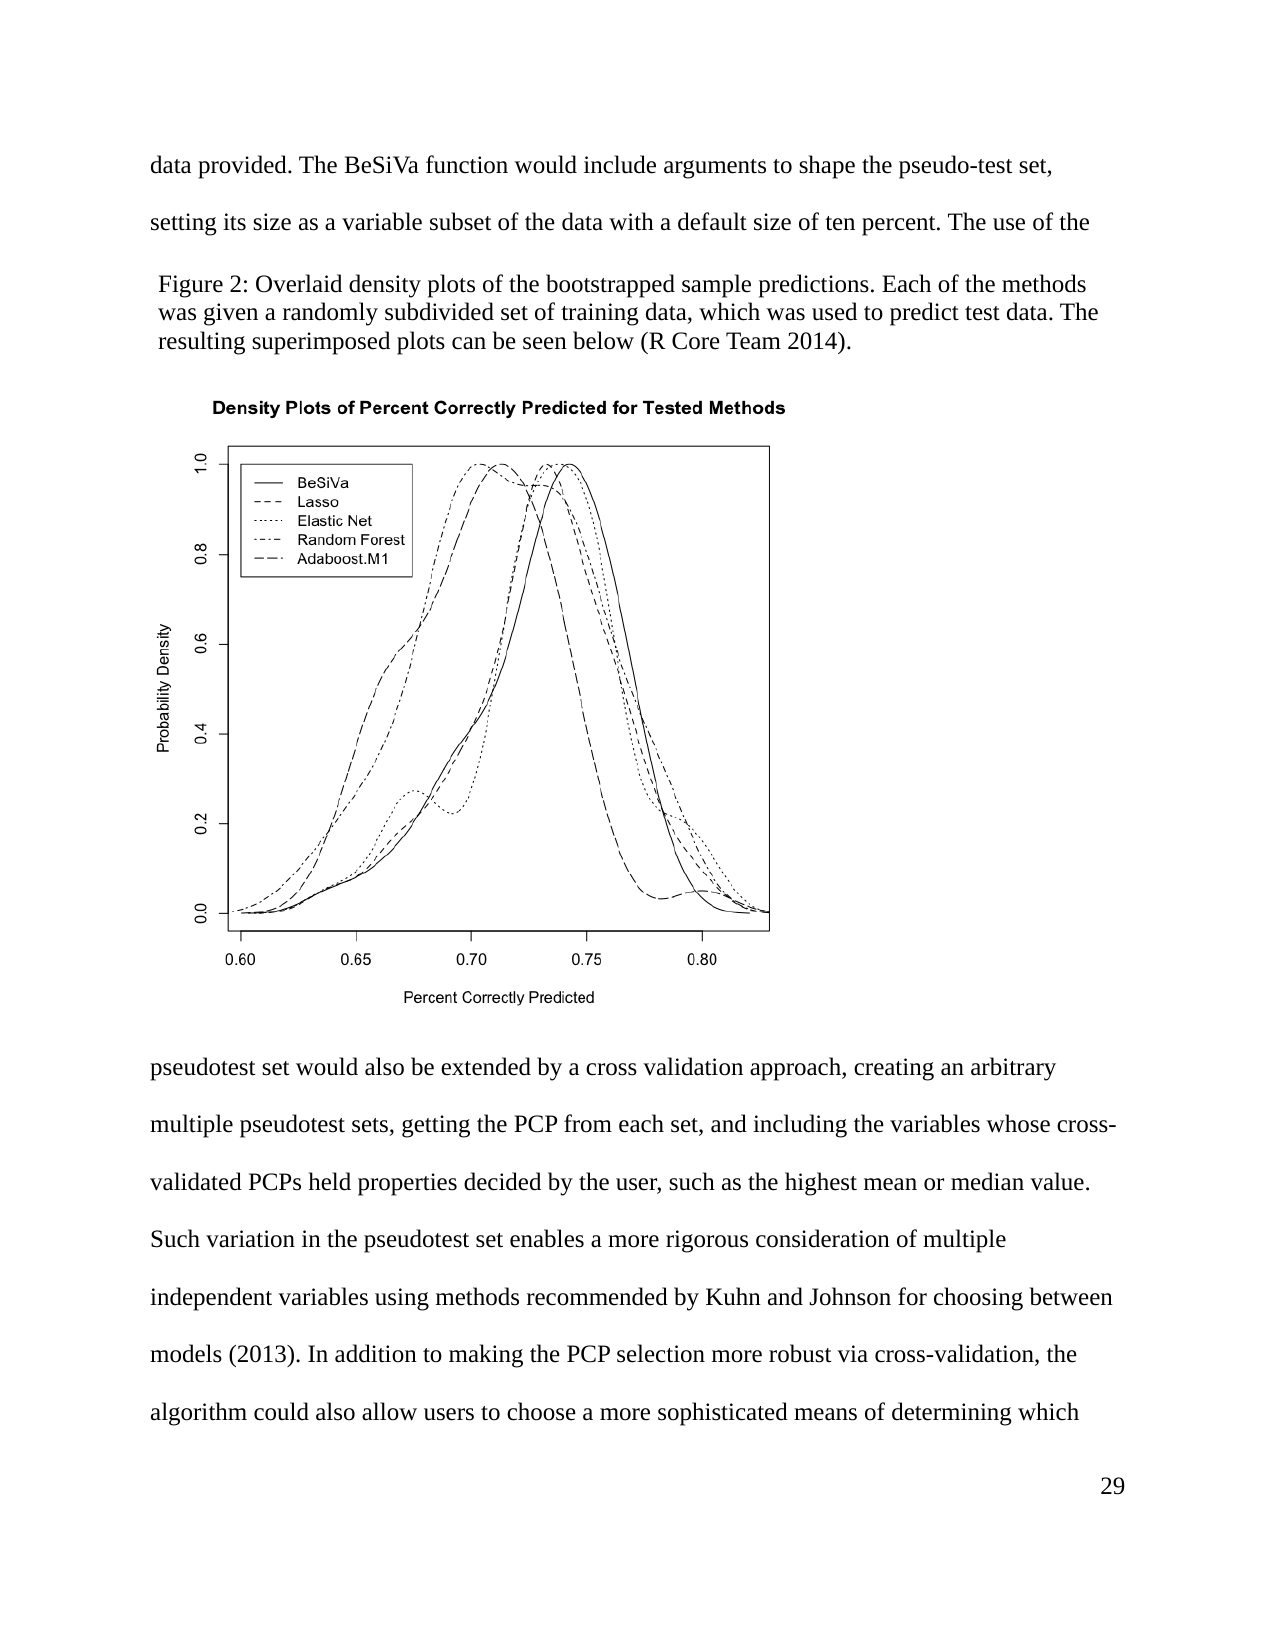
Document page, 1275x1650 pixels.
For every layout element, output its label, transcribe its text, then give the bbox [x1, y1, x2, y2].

text data provided. The BeSiVa function would include arguments to shape the pseudo-test set, setting its size as a variable subset of the data with a default size of ten percent. The use of the [150, 150, 1125, 236]
picture [151, 370, 806, 1023]
text pseudotest set would also be extended by a cross validation approach, creating an arbitrary multiple pseudotest sets, getting the PCP from each set, and including the variables whose cross-validated PCPs held properties decided by the user, such as the highest mean or median value. Such variation in the pseudotest set enables a more rigorous consideration of multiple independent variables using methods recommended by Kuhn and Johnson for choosing between models (2013). In addition to making the PCP selection more robust via cross-validation, the algorithm could also allow users to choose a more sophisticated means of determining which [150, 347, 1125, 1425]
